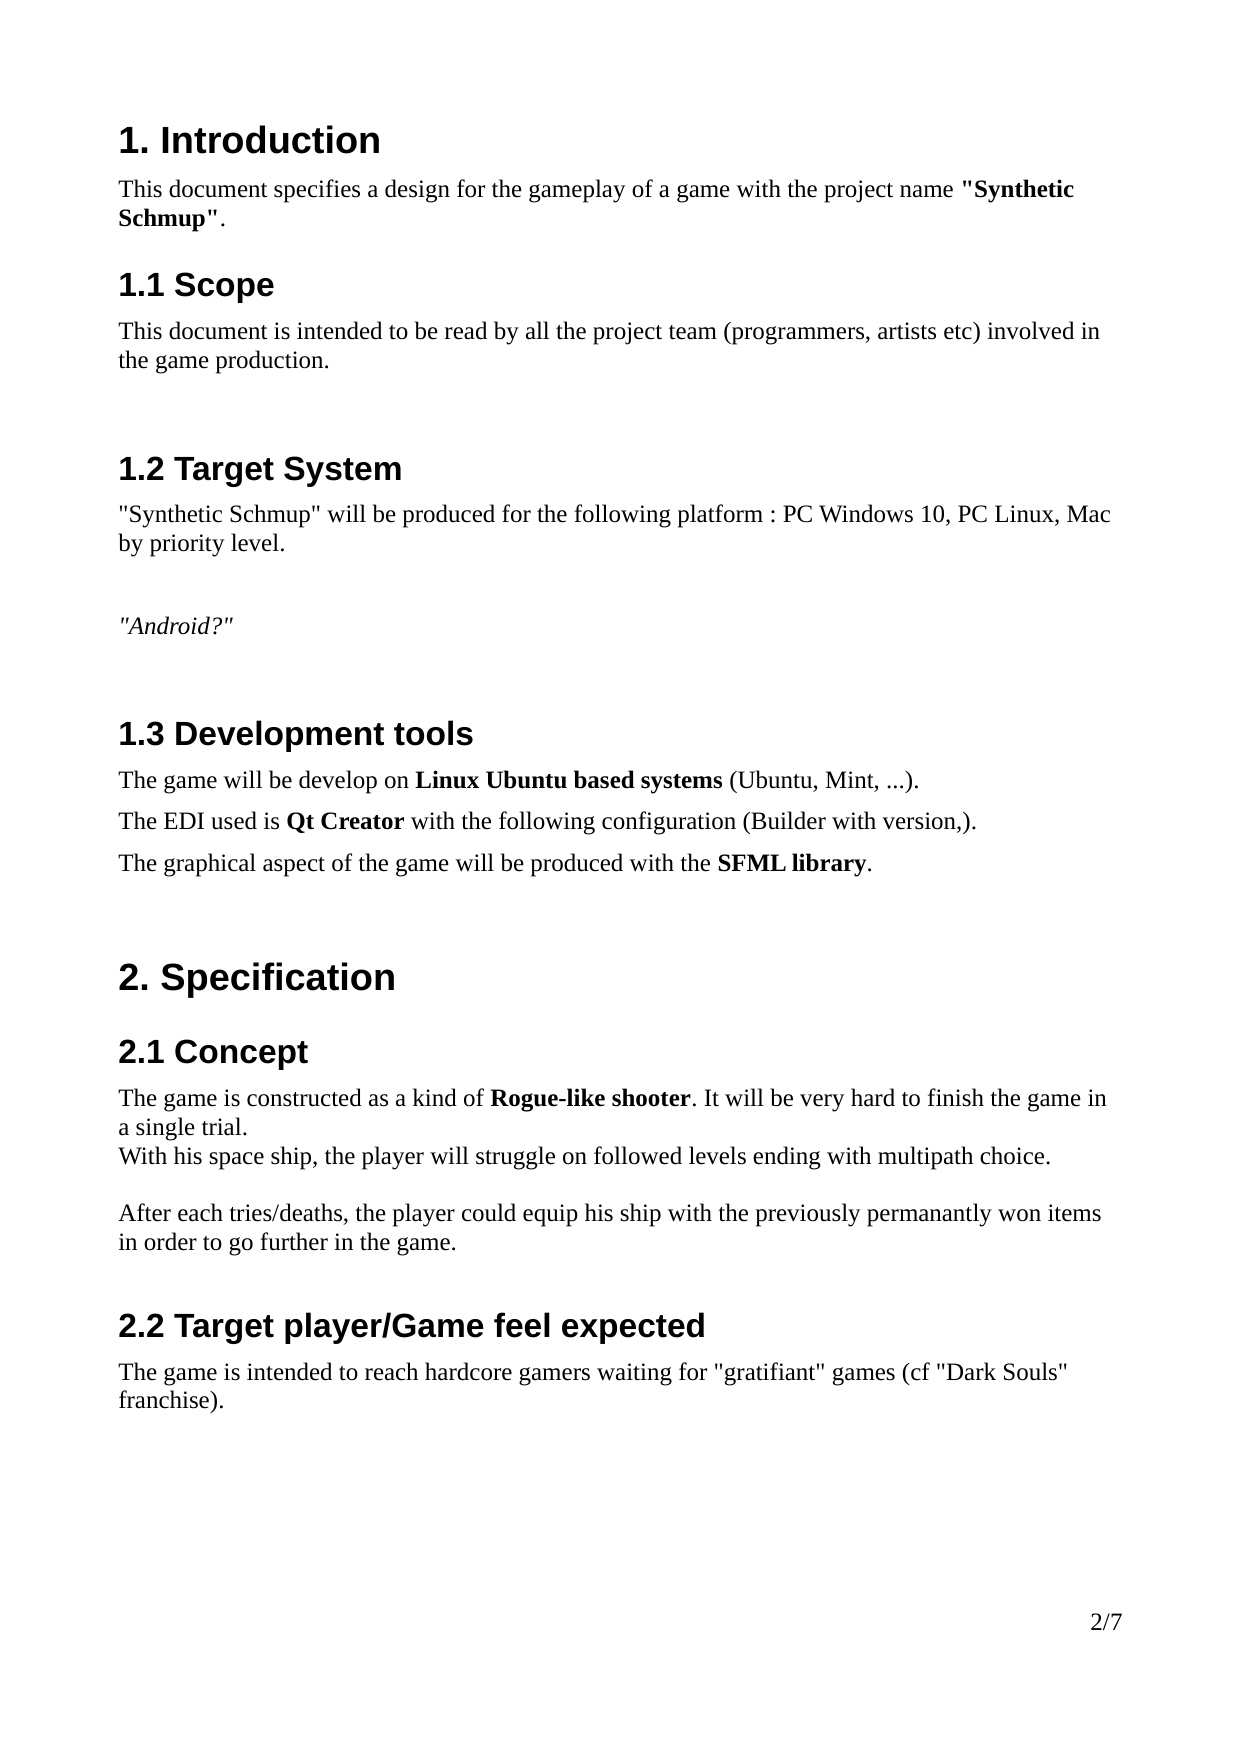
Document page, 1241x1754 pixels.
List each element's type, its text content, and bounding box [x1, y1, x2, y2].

text The game is intended to reach hardcore gamers waiting for "gratifiant" games (cf "Dark Souls" franchise). [118, 1357, 1122, 1414]
text "Android?" [118, 611, 1122, 639]
text The game is constructed as a kind of Rogue-like shooter. It will be very hard to finish the game in a single trial. [118, 1083, 1122, 1141]
text This document is intended to be read by all the project team (programmers, artists etc) involved in the game production. [118, 316, 1122, 374]
subtitle 2.2 Target player/Game feel expected [118, 1305, 1122, 1344]
subtitle 1.1 Scope [118, 265, 1122, 304]
text With his space ship, the player will struggle on followed levels ending with multipath choice. [118, 1141, 1122, 1169]
subtitle 2. Specification [118, 955, 1122, 999]
text The EDI used is Qt Creator with the following configuration (Builder with version,). [118, 806, 1122, 835]
text The game will be develop on Linux Ubuntu based systems (Ubuntu, Mint, ...). [118, 765, 1122, 794]
text "Synthetic Schmup" will be produced for the following platform : PC Windows 10, PC Linux, Mac by priority level. [118, 499, 1122, 557]
text The graphical aspect of the game will be produced with the SFML library. [118, 848, 1122, 876]
subtitle 1.3 Development tools [118, 714, 1122, 753]
subtitle 1. Introduction [118, 118, 1122, 162]
subtitle 2.1 Concept [118, 1032, 1122, 1071]
subtitle 1.2 Target System [118, 448, 1122, 487]
text After each tries/deaths, the player could equip his ship with the previously permanantly won items in order to go further in the game. [118, 1198, 1122, 1256]
text This document specifies a design for the gameplay of a game with the project name "Synthetic Schmup". [118, 174, 1122, 232]
